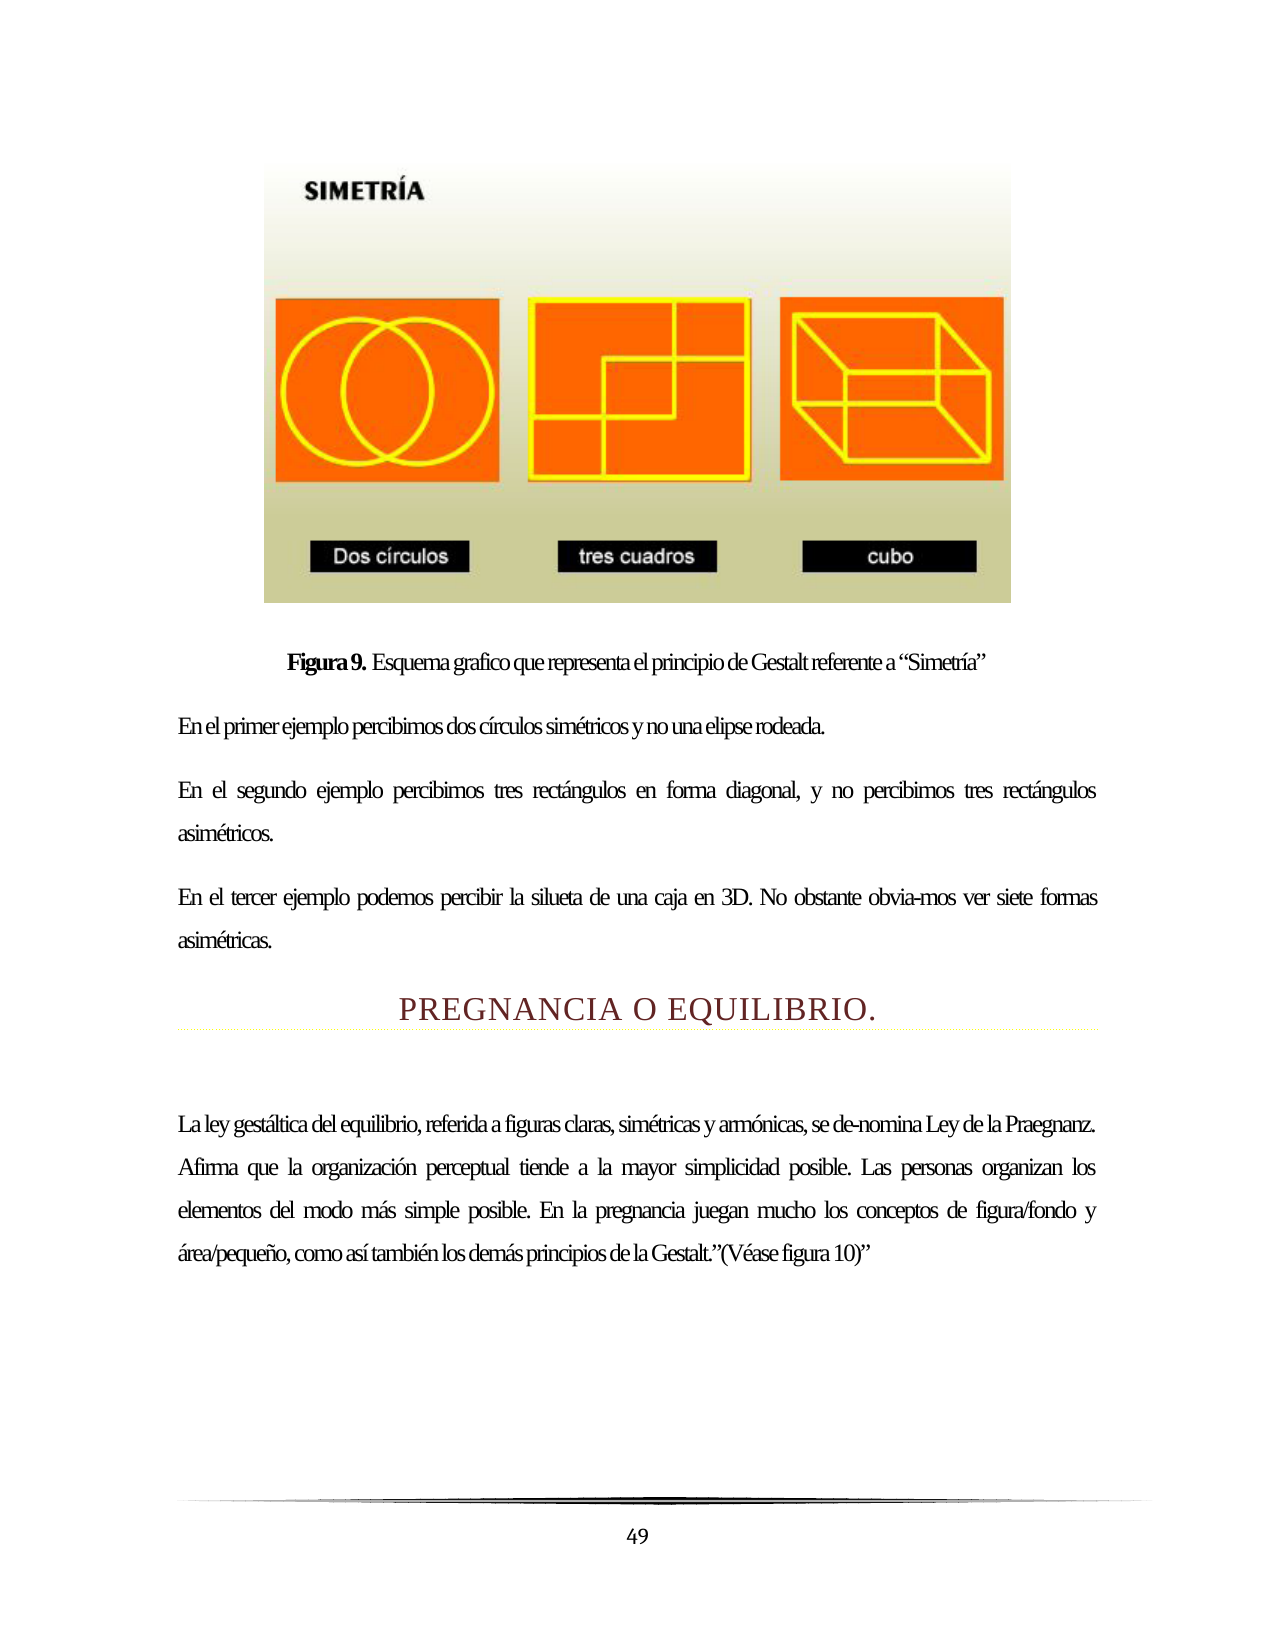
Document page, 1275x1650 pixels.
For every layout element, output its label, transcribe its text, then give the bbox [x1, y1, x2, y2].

subtitle Pregnancia o equilibrio. [177, 989, 1098, 1030]
text En el primer ejemplo percibimos dos círculos simétricos y no una elipse rodeada. [177, 711, 1098, 739]
text En el tercer ejemplo podemos percibir la silueta de una caja en 3D. No obstante obvia-mos ver siete formas asimétricas. [177, 882, 1098, 954]
text En el segundo ejemplo percibimos tres rectángulos en forma diagonal, y no percibimos tres rectángulos asimétricos. [177, 775, 1098, 847]
text La ley gestáltica del equilibrio, referida a figuras claras, simétricas y armónicas, se de-nomina Ley de la Praegnanz. Afirma que la organización perceptual tiende a la mayor simplicidad posible. Las personas organizan los elementos del modo más simple posible. En la pregnancia juegan mucho los conceptos de figura/fondo y área/pequeño, como así también los demás principios de la Gestalt.”(Véase figura 10)” [177, 1109, 1098, 1267]
text Figura 9. Esquema grafico que representa el principio de Gestalt referente a “Simetría” [177, 647, 1098, 676]
picture [177, 1497, 1153, 1505]
